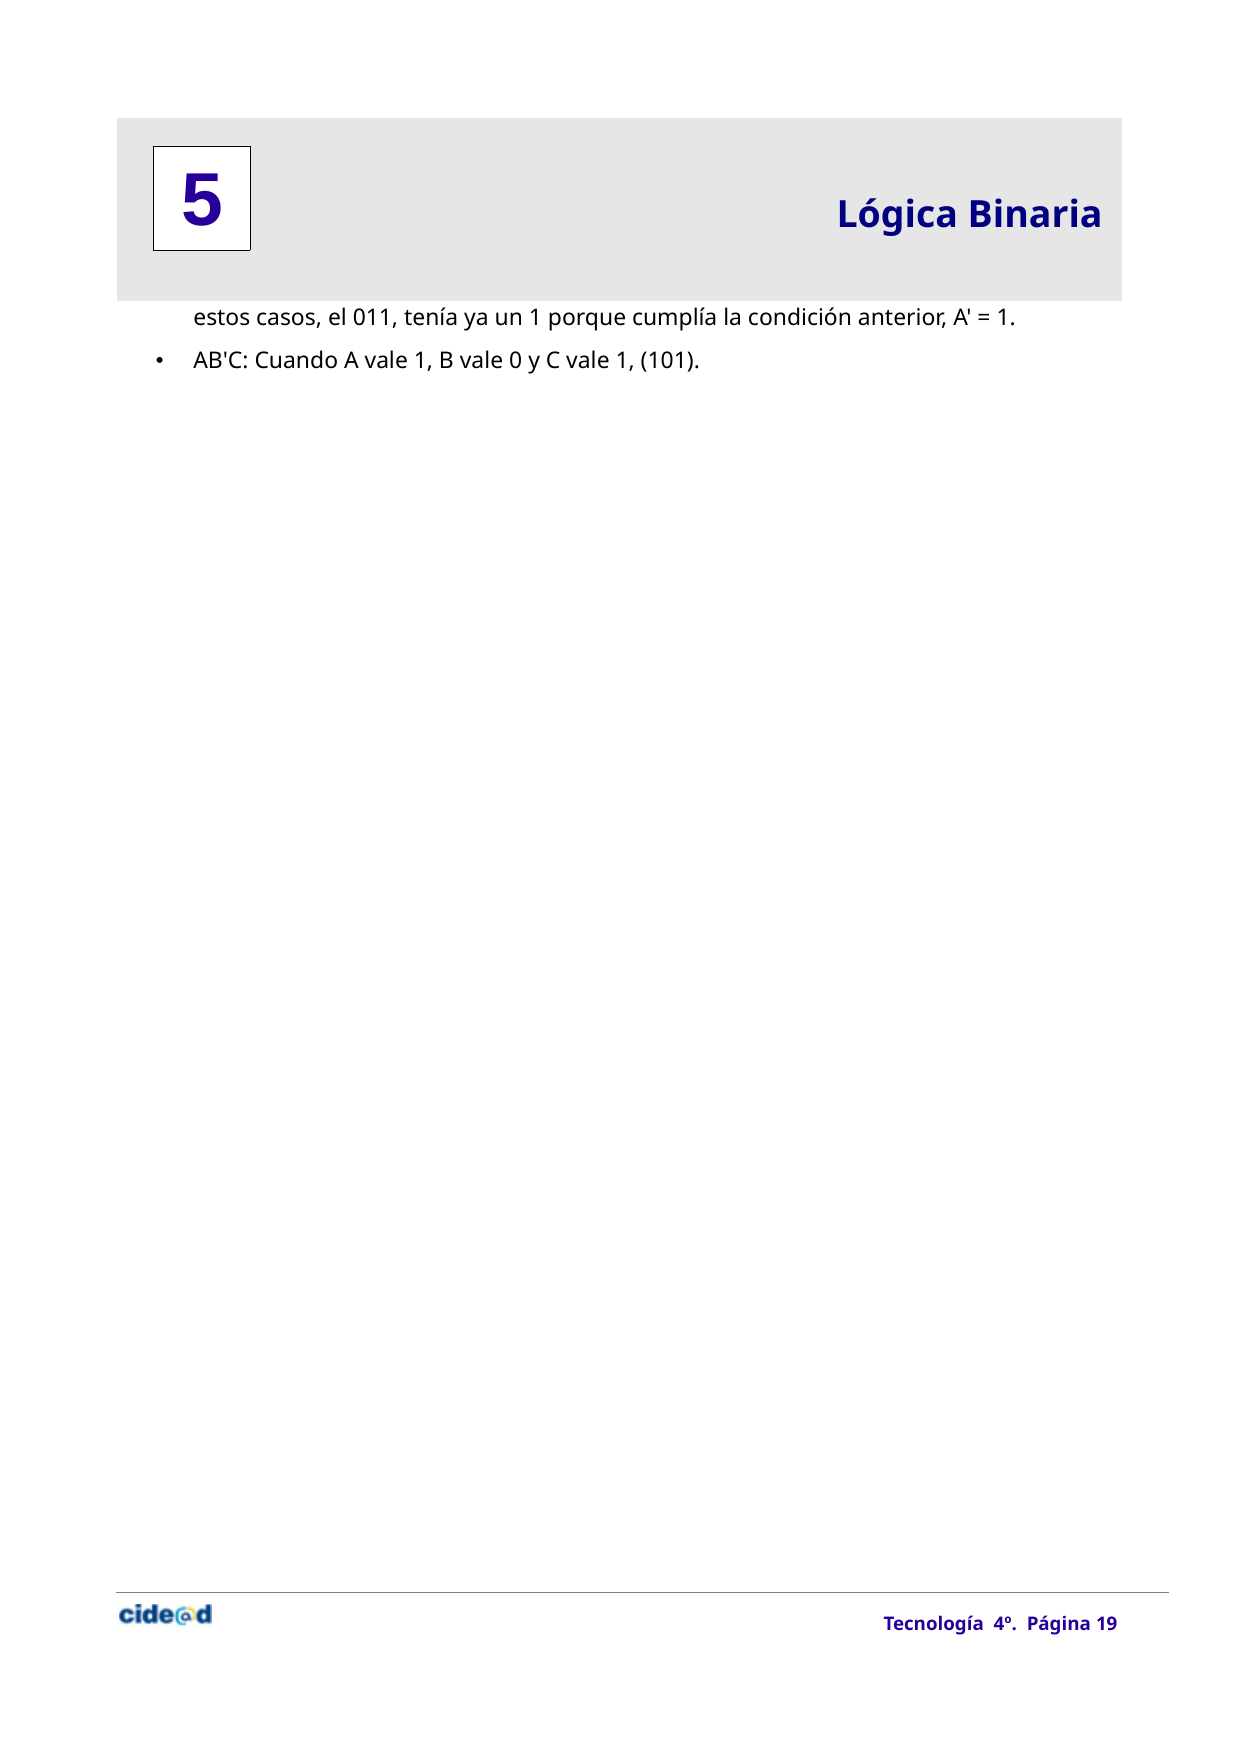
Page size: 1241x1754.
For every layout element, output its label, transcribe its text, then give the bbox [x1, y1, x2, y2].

picture [118, 1604, 212, 1627]
list estos casos, el 011, tenía ya un 1 porque cumplía la condición anterior, A' = 1. [156, 301, 1122, 332]
list AB'C: Cuando A vale 1, B vale 0 y C vale 1, (101). [156, 344, 1122, 375]
